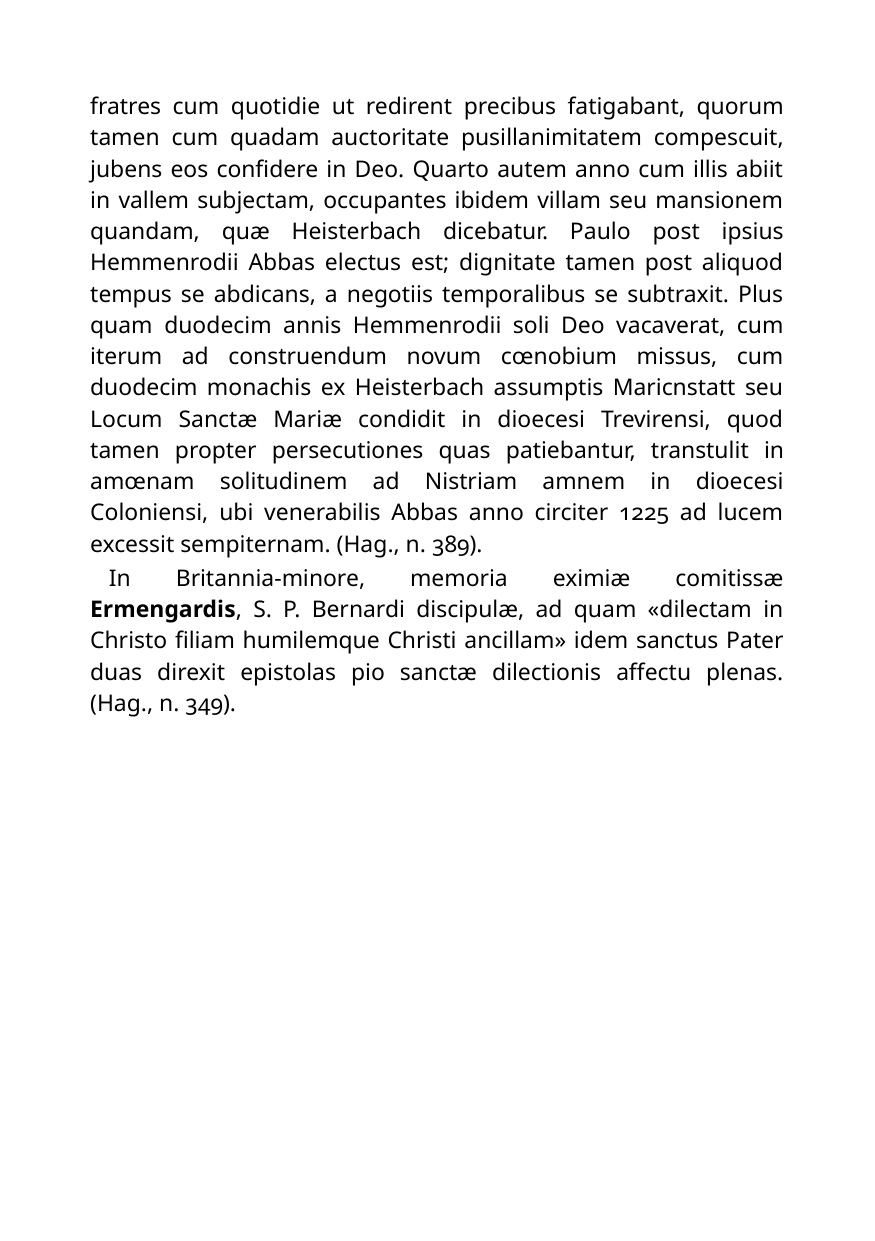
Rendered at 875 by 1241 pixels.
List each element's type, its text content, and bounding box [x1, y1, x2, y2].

text fratres cum quotidie ut redirent precibus fatigabant, quorum tamen cum quadam auctoritate pusillanimitatem compescuit, jubens eos confidere in Deo. Quarto autem anno cum illis abiit in vallem subjectam, occupantes ibidem villam seu mansionem quandam, quæ Heisterbach dicebatur. Paulo post ipsius Hemmenrodii Abbas electus est; dignitate tamen post aliquod tempus se abdicans, a negotiis temporalibus se subtraxit. Plus quam duodecim annis Hemmenrodii soli Deo vacaverat, cum iterum ad construendum novum cœnobium missus, cum duodecim monachis ex Heisterbach assumptis Maricnstatt seu Locum Sanctæ Mariæ condidit in dioecesi Trevirensi, quod tamen propter persecutiones quas patieban­tur, transtulit in amœnam solitudinem ad Nistriam amnem in dioecesi Coloniensi, ubi venerabilis Abbas anno circiter 1225 ad lucem excessit sempiternam. (Hag., n. 389). [90, 90, 784, 559]
text In Britannia-minore, memoria eximiæ comitissæ Ermengardis, S. P. Bernardi discipulæ, ad quam «dilectam in Christo filiam humilemque Christi ancillam» idem sanctus Pater duas direxit epistolas pio sanctæ dilectionis affectu plenas. (Hag., n. 349). [90, 562, 784, 718]
